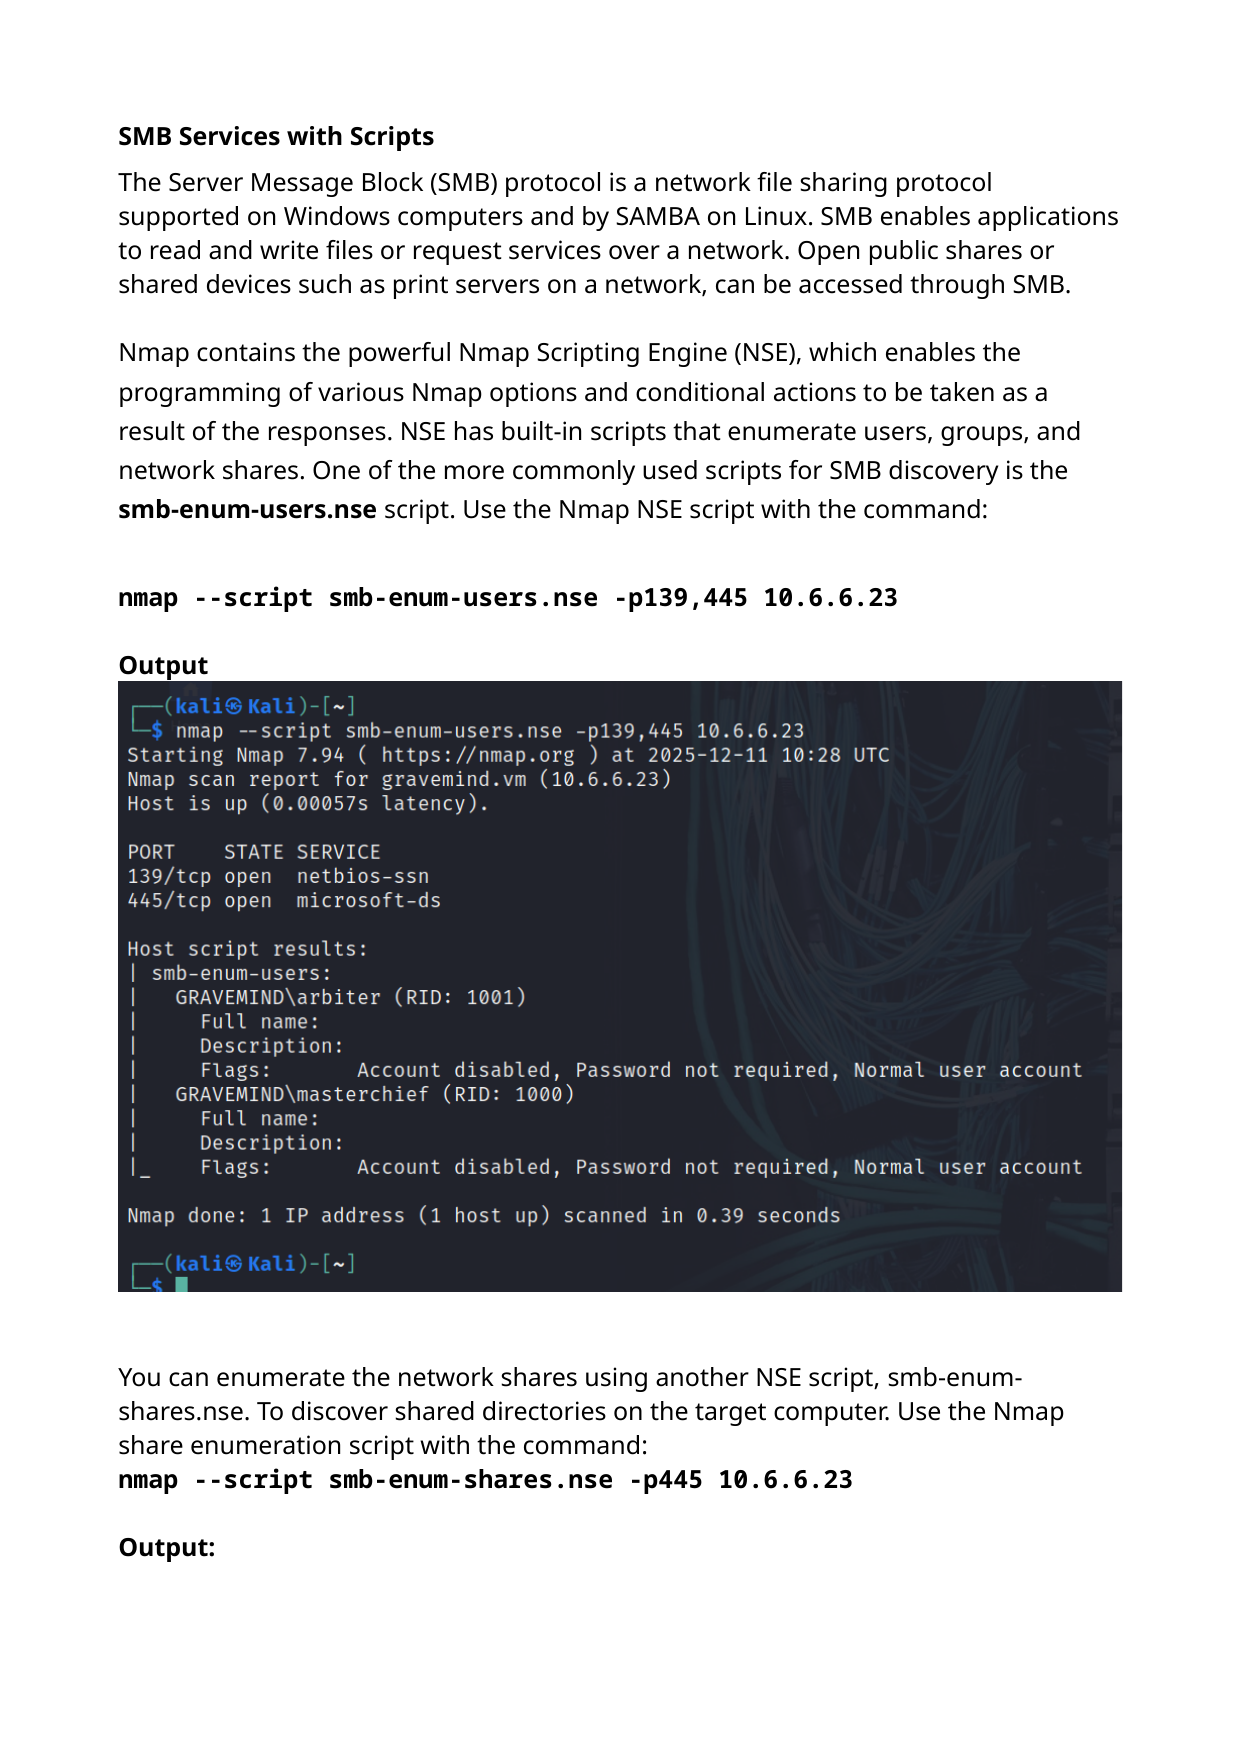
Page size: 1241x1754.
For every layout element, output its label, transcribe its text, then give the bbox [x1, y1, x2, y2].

text You can enumerate the network shares using another NSE script, smb-enum-shares.nse. To discover shared directories on the target computer. Use the Nmap share enumeration script with the command: [118, 1359, 1122, 1462]
text nmap --script smb-enum-users.nse -p139,445 10.6.6.23 [118, 579, 1122, 613]
subtitle SMB Services with Scripts [118, 118, 1122, 152]
text nmap --script smb-enum-shares.nse -p445 10.6.6.23 [118, 1462, 1122, 1496]
text The Server Message Block (SMB) protocol is a network file sharing protocol supported on Windows computers and by SAMBA on Linux. SMB enables applications to read and write files or request services over a network. Open public shares or shared devices such as print servers on a network, can be accessed through SMB. [118, 165, 1122, 301]
text Output: [118, 1530, 1122, 1564]
text Output [118, 648, 1122, 681]
picture [118, 681, 1123, 1292]
text Nmap contains the powerful Nmap Scripting Engine (NSE), which enables the programming of various Nmap options and conditional actions to be taken as a result of the responses. NSE has built-in scripts that enumerate users, groups, and network shares. One of the more commonly used scripts for SMB discovery is the smb-enum-users.nse script. Use the Nmap NSE script with the command: [118, 335, 1122, 526]
